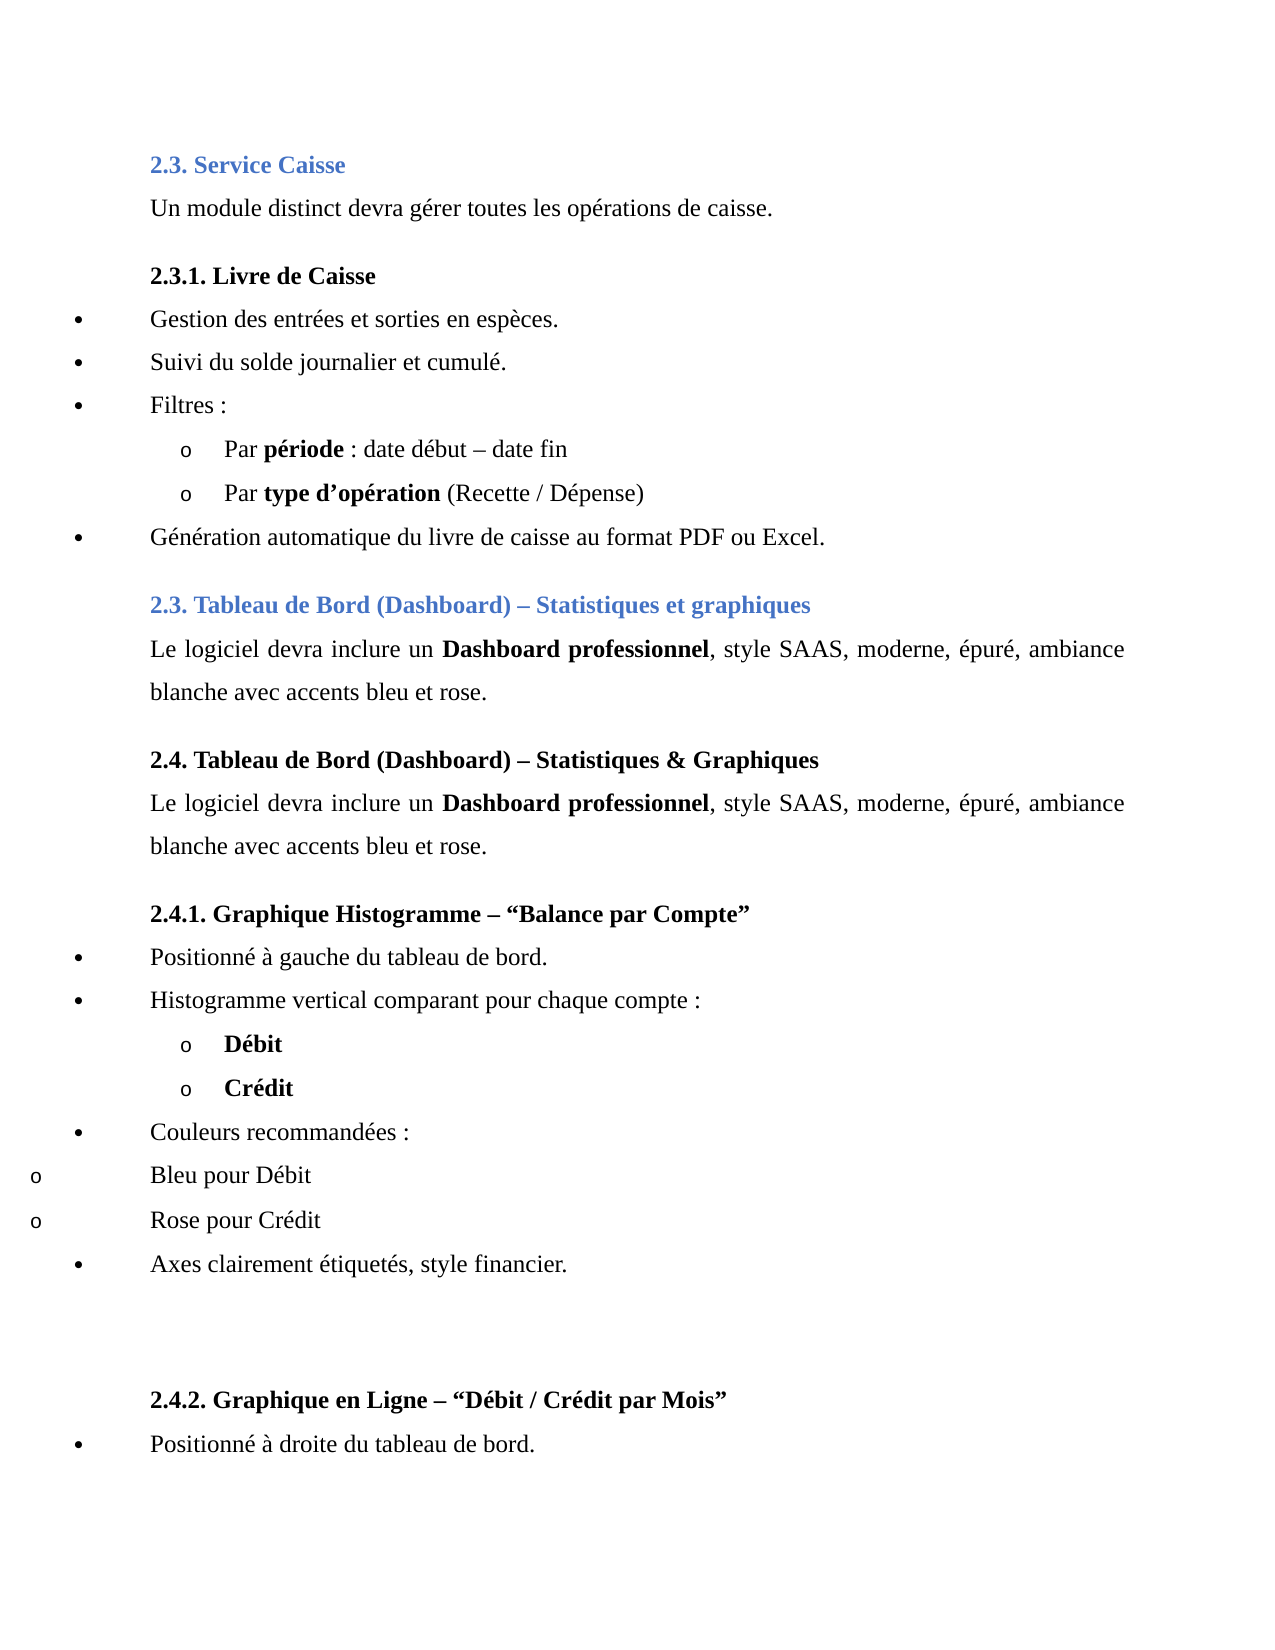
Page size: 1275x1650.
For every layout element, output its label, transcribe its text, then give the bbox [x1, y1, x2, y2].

list Crédit [179, 1073, 1125, 1103]
list Filtres : [75, 391, 1125, 419]
list Positionné à droite du tableau de bord. [75, 1429, 1125, 1457]
text Le logiciel devra inclure un Dashboard professionnel, style SAAS, moderne, épuré, ambiance blanche avec accents bleu et rose. [150, 788, 1125, 860]
list Couleurs recommandées : [75, 1117, 1125, 1146]
list Histogramme vertical comparant pour chaque compte : [75, 986, 1125, 1014]
list Rose pour Crédit [29, 1205, 1125, 1234]
list Gestion des entrées et sorties en espèces. [75, 304, 1125, 333]
list Génération automatique du livre de caisse au format PDF ou Excel. [75, 522, 1125, 551]
text 2.4.1. Graphique Histogramme – “Balance par Compte” [150, 899, 1125, 928]
text 2.4. Tableau de Bord (Dashboard) – Statistiques & Graphiques [150, 745, 1125, 774]
text 2.3. Tableau de Bord (Dashboard) – Statistiques et graphiques [150, 591, 1125, 619]
list Par période : date début – date fin [179, 434, 1125, 463]
list Positionné à gauche du tableau de bord. [75, 942, 1125, 971]
text 2.3. Service Caisse [150, 150, 1125, 179]
list Par type d’opération (Recette / Dépense) [179, 478, 1125, 508]
text 2.4.2. Graphique en Ligne – “Débit / Crédit par Mois” [150, 1386, 1125, 1414]
text Le logiciel devra inclure un Dashboard professionnel, style SAAS, moderne, épuré, ambiance blanche avec accents bleu et rose. [150, 634, 1125, 706]
list Axes clairement étiquetés, style financier. [75, 1249, 1125, 1278]
list Débit [179, 1029, 1125, 1058]
text 2.3.1. Livre de Caisse [150, 261, 1125, 290]
list Suivi du solde journalier et cumulé. [75, 347, 1125, 376]
text Un module distinct devra gérer toutes les opérations de caisse. [150, 193, 1125, 222]
list Bleu pour Débit [29, 1161, 1125, 1190]
